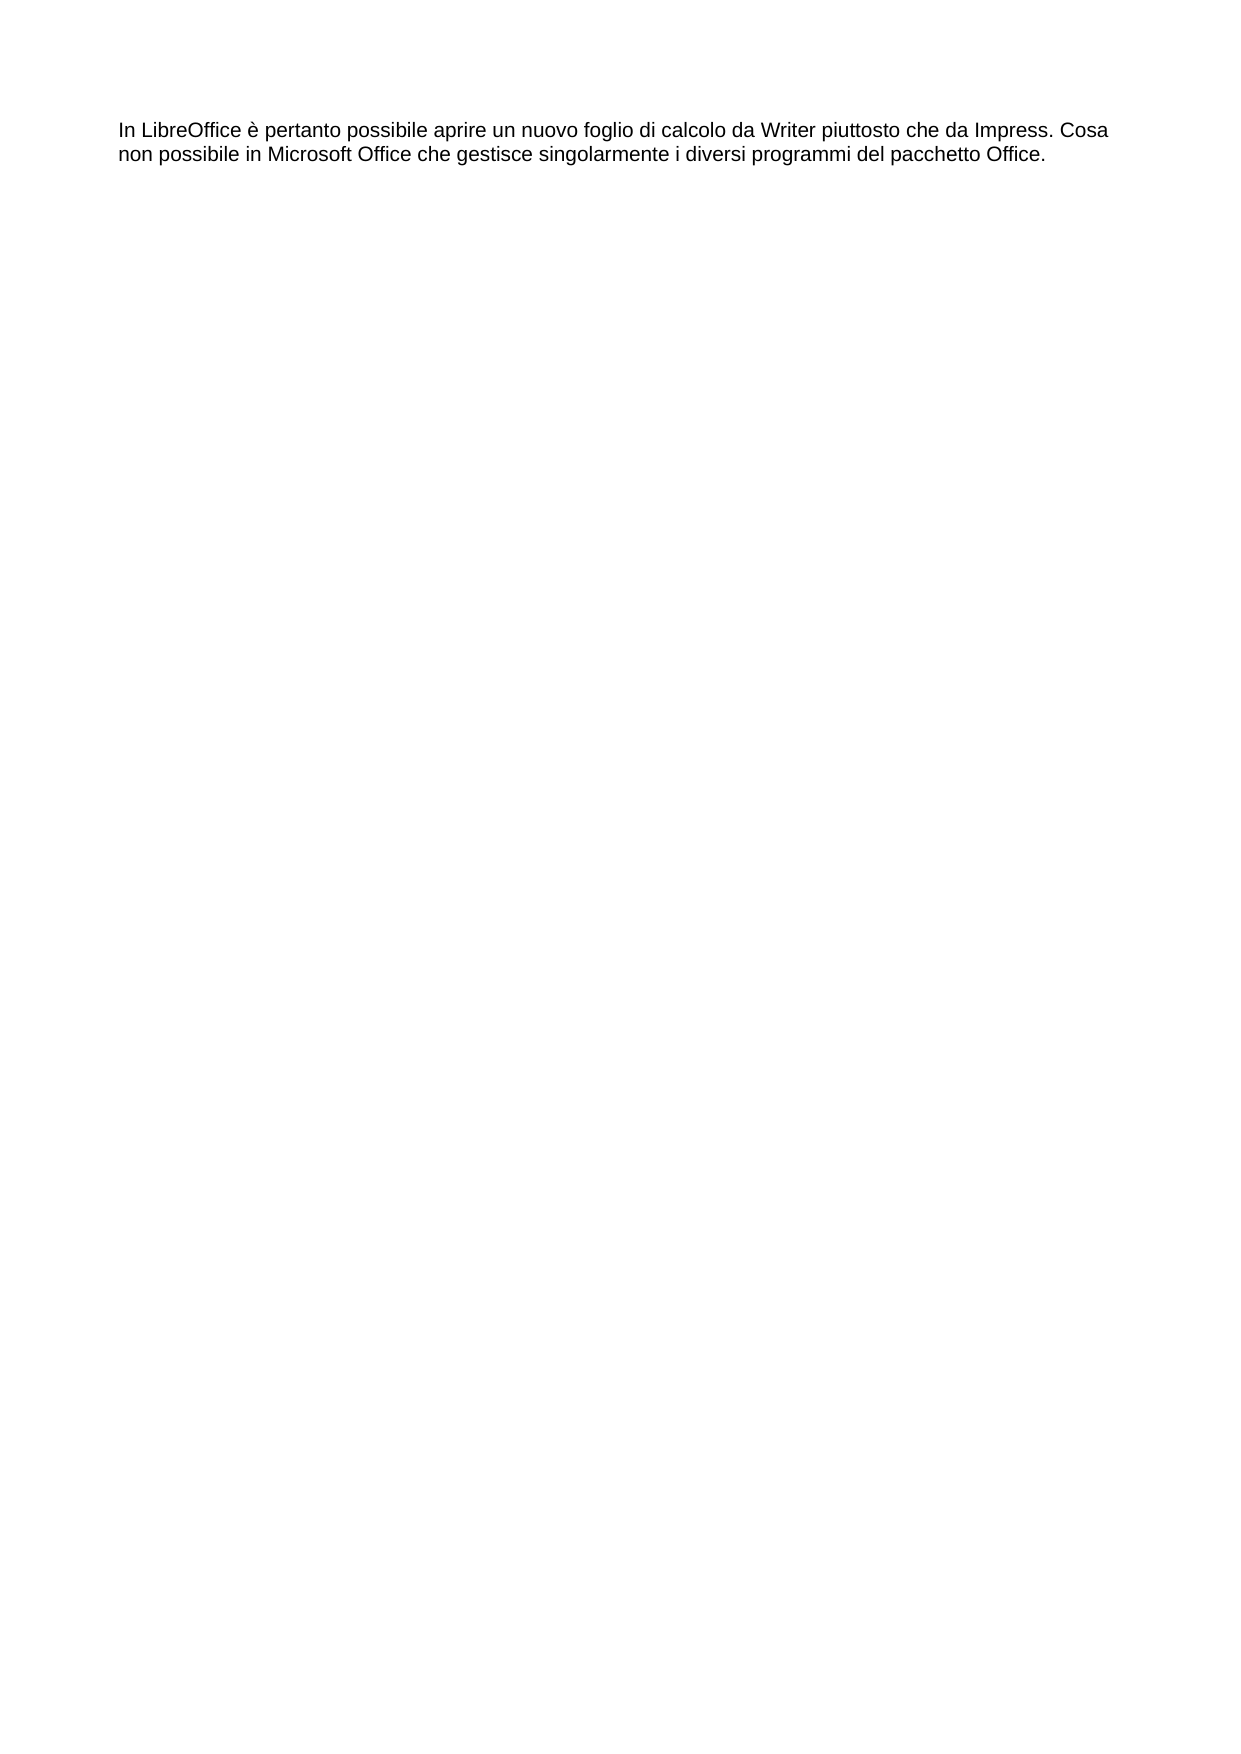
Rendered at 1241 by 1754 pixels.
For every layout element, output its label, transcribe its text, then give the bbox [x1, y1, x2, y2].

text In LibreOffice è pertanto possibile aprire un nuovo foglio di calcolo da Writer piuttosto che da Impress. Cosa non possibile in Microsoft Office che gestisce singolarmente i diversi programmi del pacchetto Office. [118, 118, 1122, 166]
